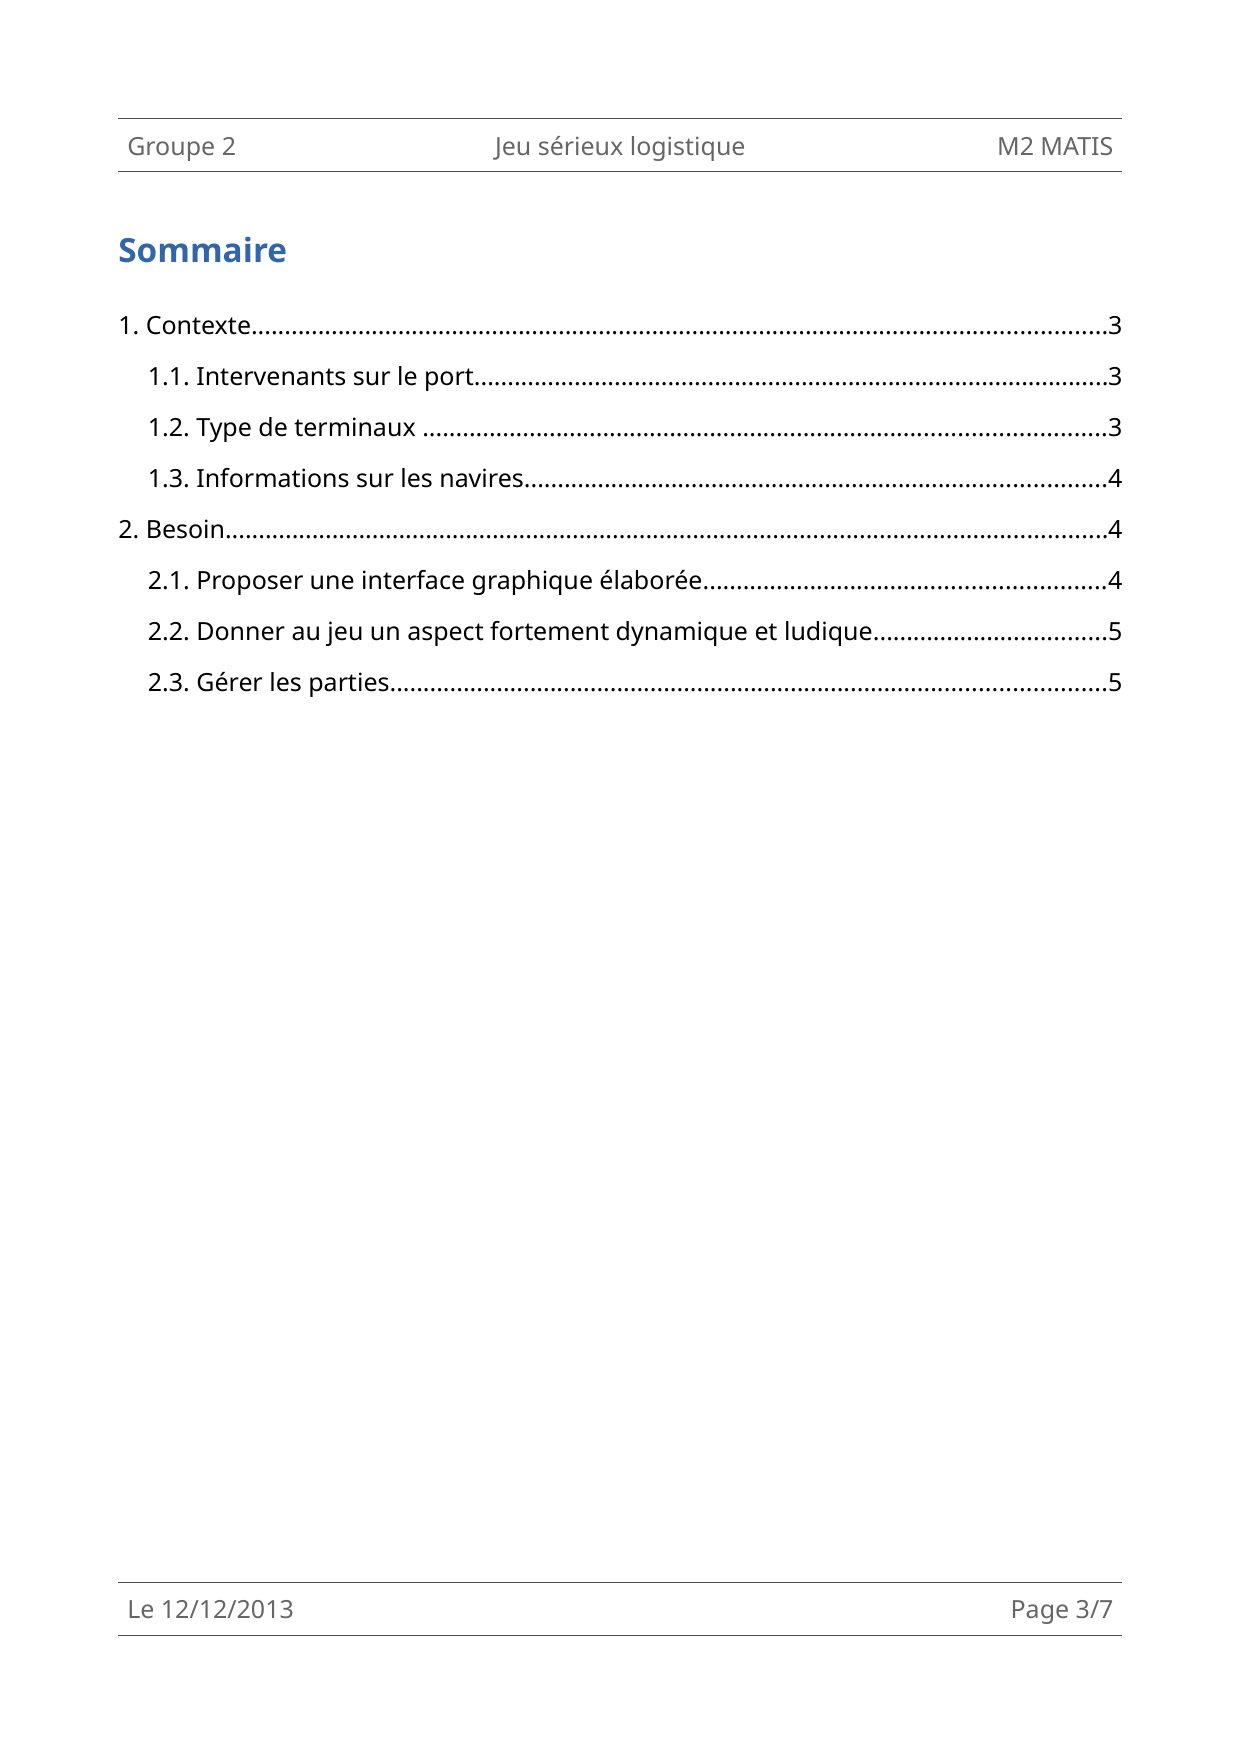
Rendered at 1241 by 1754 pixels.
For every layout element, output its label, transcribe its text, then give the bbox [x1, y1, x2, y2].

text 2.3. Gérer les parties 5 [148, 664, 1122, 699]
text 1.2. Type de terminaux 3 [148, 409, 1122, 443]
text 1. Contexte 3 [118, 307, 1122, 341]
text 2. Besoin 4 [118, 511, 1122, 546]
text 1.3. Informations sur les navires 4 [148, 460, 1122, 494]
text 2.2. Donner au jeu un aspect fortement dynamique et ludique 5 [148, 613, 1122, 648]
text 2.1. Proposer une interface graphique élaborée 4 [148, 562, 1122, 597]
subtitle Sommaire [118, 227, 1122, 272]
text 1.1. Intervenants sur le port 3 [148, 358, 1122, 392]
